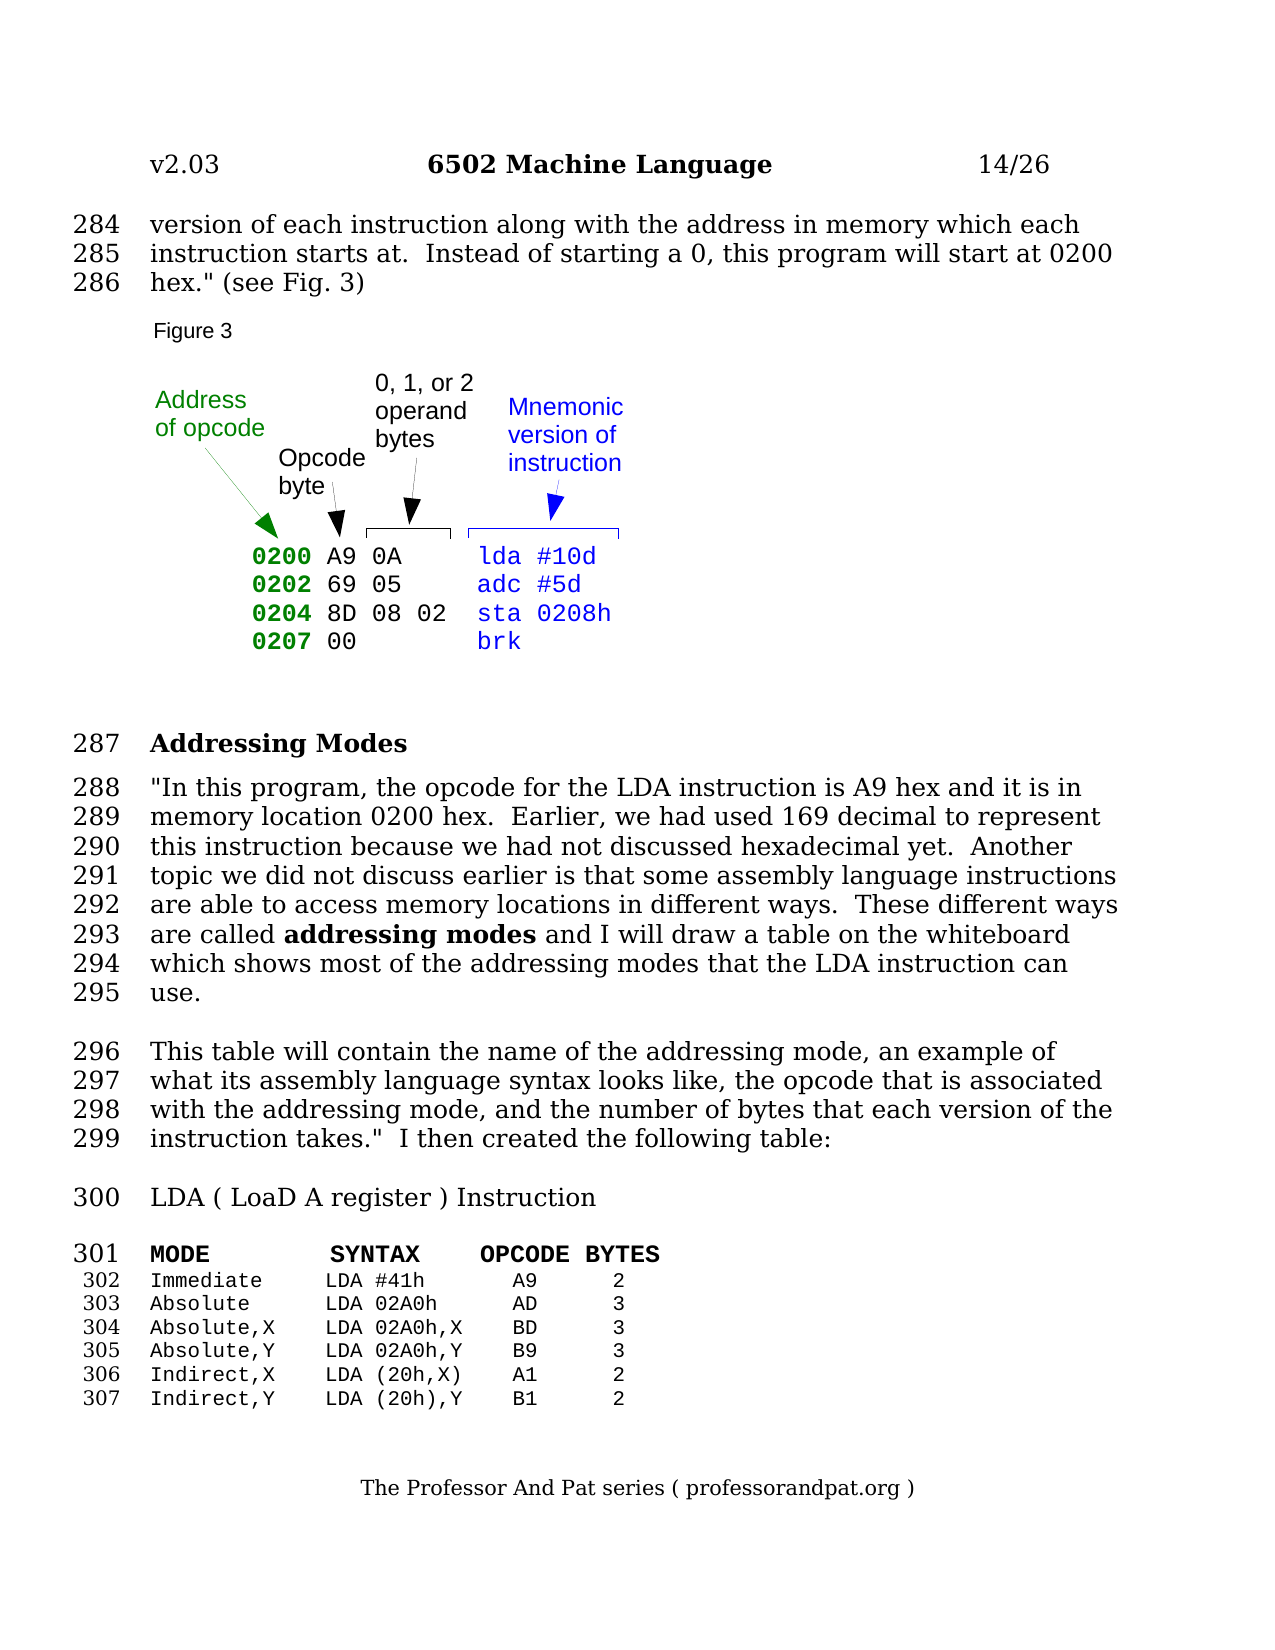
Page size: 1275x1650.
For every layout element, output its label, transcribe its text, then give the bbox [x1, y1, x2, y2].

text Absolute,X LDA 02A0h,X BD 3 [150, 1317, 1125, 1341]
text This table will contain the name of the addressing mode, an example of what its assembly language syntax looks like, the opcode that is associated with the addressing mode, and the number of bytes that each version of the instruction takes." I then created the following table: [150, 1037, 1125, 1154]
text "In this program, the opcode for the LDA instruction is A9 hex and it is in memory location 0200 hex. Earlier, we had used 169 decimal to represent this instruction because we had not discussed hexadecimal yet. Another topic we did not discuss earlier is that some assembly language instructions are able to access memory locations in different ways. These different ways are called addressing modes and I will draw a table on the whiteboard which shows most of the addressing modes that the LDA instruction can use. [150, 773, 1125, 1008]
text MODE SYNTAX OPCODE BYTES [150, 1242, 1125, 1270]
text Absolute,Y LDA 02A0h,Y B9 3 [150, 1341, 1125, 1364]
text version of each instruction along with the address in memory which each instruction starts at. Instead of starting a 0, this program will start at 0200 hex." (see Fig. 3) [150, 210, 1125, 298]
text Immediate LDA #41h A9 2 [150, 1270, 1125, 1293]
subtitle Addressing Modes [150, 729, 1125, 758]
text Indirect,Y LDA (20h),Y B1 2 [150, 1388, 1125, 1411]
text Indirect,X LDA (20h,X) A1 2 [150, 1364, 1125, 1388]
text LDA ( LoaD A register ) Instruction [150, 1183, 1125, 1212]
text Absolute LDA 02A0h AD 3 [150, 1293, 1125, 1317]
